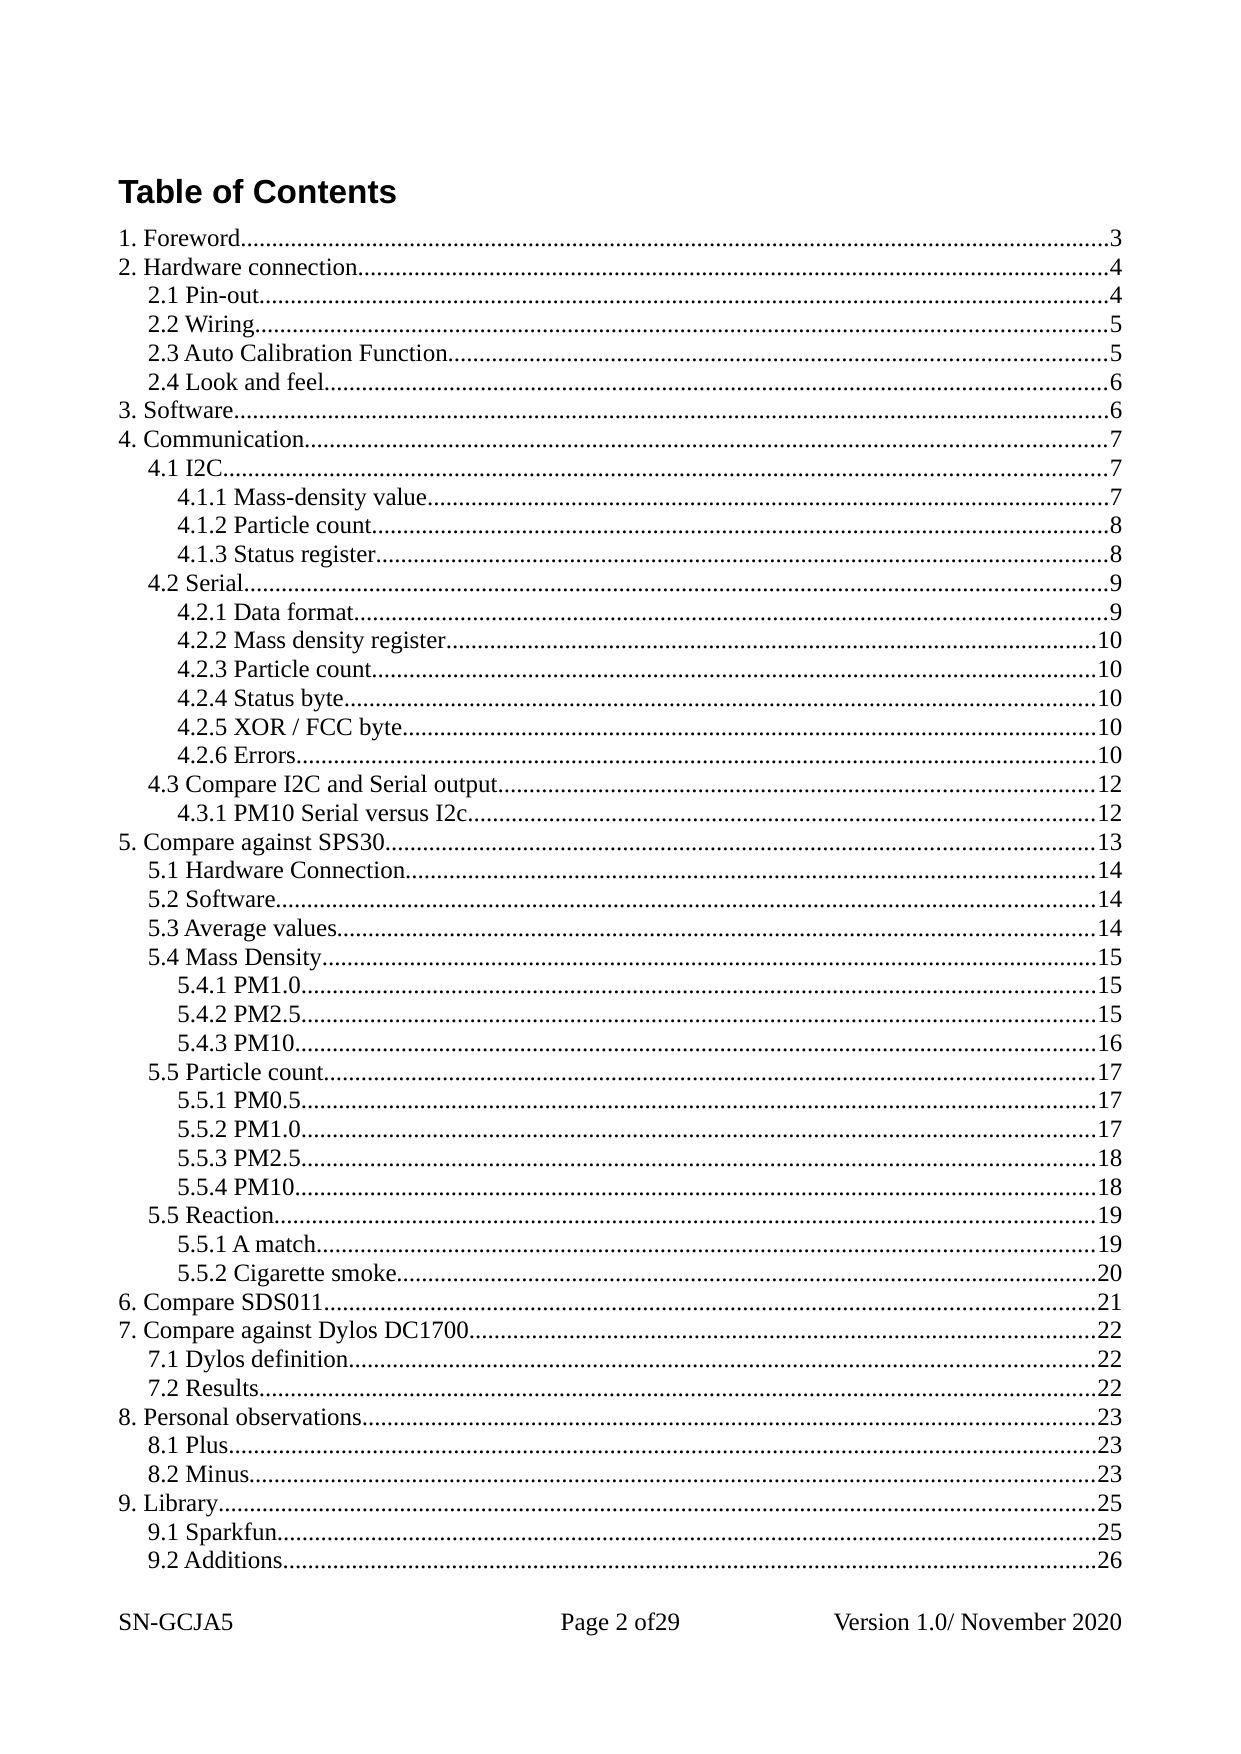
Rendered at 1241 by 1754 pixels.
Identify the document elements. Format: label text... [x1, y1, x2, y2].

text 5.4.2 PM2.5 15 [177, 999, 1122, 1028]
text 5.5.1 A match 19 [177, 1229, 1122, 1258]
text 5.1 Hardware Connection 14 [148, 855, 1122, 884]
text 2.1 Pin-out 4 [148, 280, 1122, 309]
text 4.2.3 Particle count 10 [177, 654, 1122, 683]
text 2.4 Look and feel 6 [148, 367, 1122, 395]
text 2.3 Auto Calibration Function 5 [148, 338, 1122, 367]
text 5.3 Average values 14 [148, 913, 1122, 942]
text 4.1.2 Particle count 8 [177, 510, 1122, 539]
text 4.2.2 Mass density register 10 [177, 625, 1122, 654]
text 7.1 Dylos definition 22 [148, 1344, 1122, 1373]
text 5.5.2 PM1.0 17 [177, 1114, 1122, 1143]
text 8.1 Plus 23 [148, 1430, 1122, 1459]
text 1. Foreword 3 [118, 223, 1122, 252]
text 5.5.3 PM2.5 18 [177, 1143, 1122, 1172]
text 5.5.4 PM10 18 [177, 1172, 1122, 1200]
text 4.3 Compare I2C and Serial output 12 [148, 769, 1122, 798]
text 5.4.1 PM1.0 15 [177, 970, 1122, 999]
text 3. Software 6 [118, 395, 1122, 424]
text 4.2.6 Errors 10 [177, 740, 1122, 769]
subtitle Table of Contents [118, 172, 1122, 210]
text 4.2.1 Data format 9 [177, 597, 1122, 625]
text 9.1 Sparkfun 25 [148, 1517, 1122, 1545]
text 2. Hardware connection 4 [118, 252, 1122, 280]
text 5.5 Particle count 17 [148, 1057, 1122, 1085]
text 6. Compare SDS011 21 [118, 1287, 1122, 1315]
text 4.3.1 PM10 Serial versus I2c 12 [177, 798, 1122, 827]
text 5.4 Mass Density 15 [148, 942, 1122, 970]
text 5.4.3 PM10 16 [177, 1028, 1122, 1057]
text 7. Compare against Dylos DC1700 22 [118, 1315, 1122, 1344]
text 4.2.4 Status byte 10 [177, 683, 1122, 712]
text 8. Personal observations 23 [118, 1402, 1122, 1430]
text 4.1 I2C 7 [148, 453, 1122, 482]
text 5. Compare against SPS30 13 [118, 827, 1122, 855]
text 4.2.5 XOR / FCC byte 10 [177, 712, 1122, 740]
text 4.1.1 Mass-density value 7 [177, 482, 1122, 510]
text 9. Library 25 [118, 1488, 1122, 1517]
text 5.5.1 PM0.5 17 [177, 1085, 1122, 1114]
text 7.2 Results 22 [148, 1373, 1122, 1402]
text 8.2 Minus 23 [148, 1459, 1122, 1488]
text 9.2 Additions 26 [148, 1545, 1122, 1574]
text 5.2 Software 14 [148, 884, 1122, 913]
text 4.2 Serial 9 [148, 568, 1122, 597]
text 4.1.3 Status register 8 [177, 539, 1122, 568]
text 2.2 Wiring 5 [148, 309, 1122, 338]
text 4. Communication 7 [118, 424, 1122, 453]
text 5.5 Reaction 19 [148, 1200, 1122, 1229]
text 5.5.2 Cigarette smoke 20 [177, 1258, 1122, 1287]
